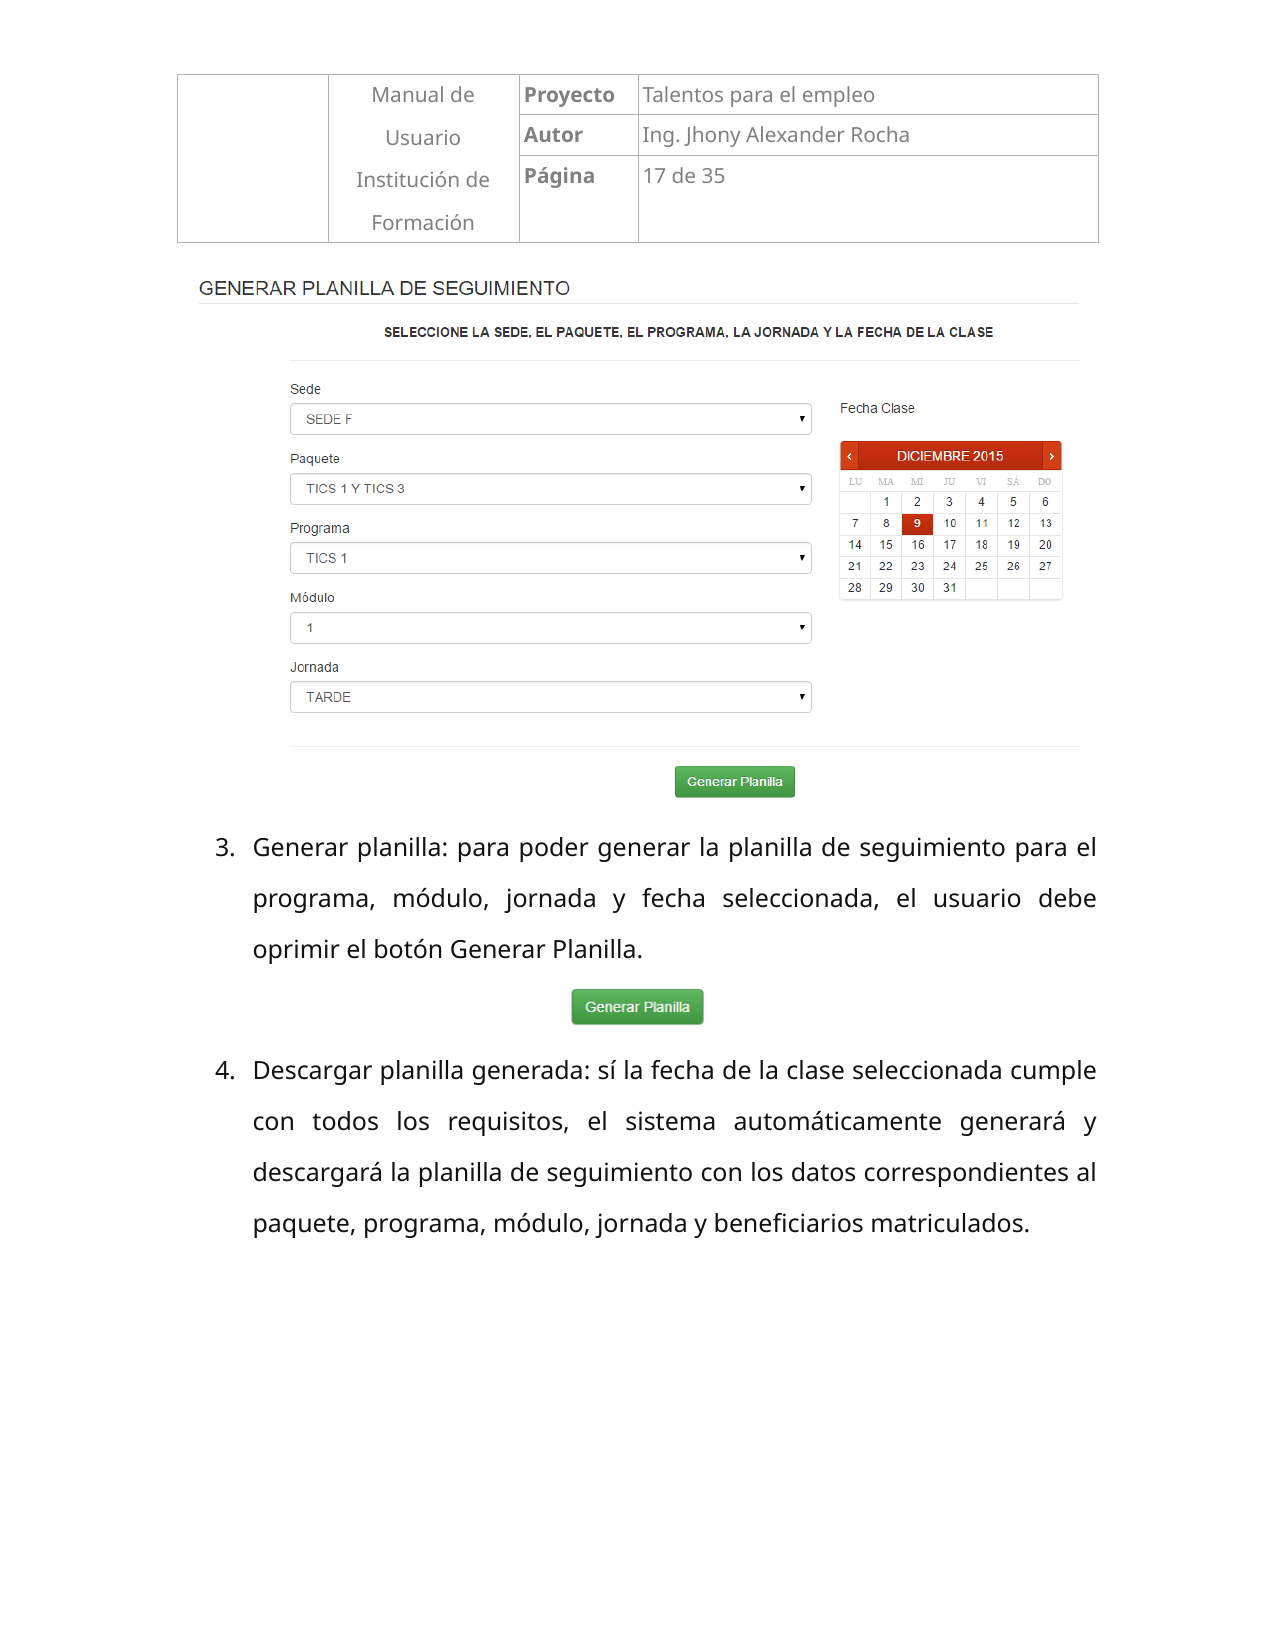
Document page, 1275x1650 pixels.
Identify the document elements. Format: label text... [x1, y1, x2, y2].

list Descargar planilla generada: sí la fecha de la clase seleccionada cumple con todos los requisitos, el sistema automáticamente generará y descargará la planilla de seguimiento con los datos correspondientes al paquete, programa, módulo, jornada y beneficiarios matriculados. [215, 983, 1098, 1240]
picture [562, 982, 713, 1036]
picture [196, 276, 1079, 813]
list Generar planilla: para poder generar la planilla de seguimiento para el programa, módulo, jornada y fecha seleccionada, el usuario debe oprimir el botón Generar Planilla. [215, 277, 1098, 966]
